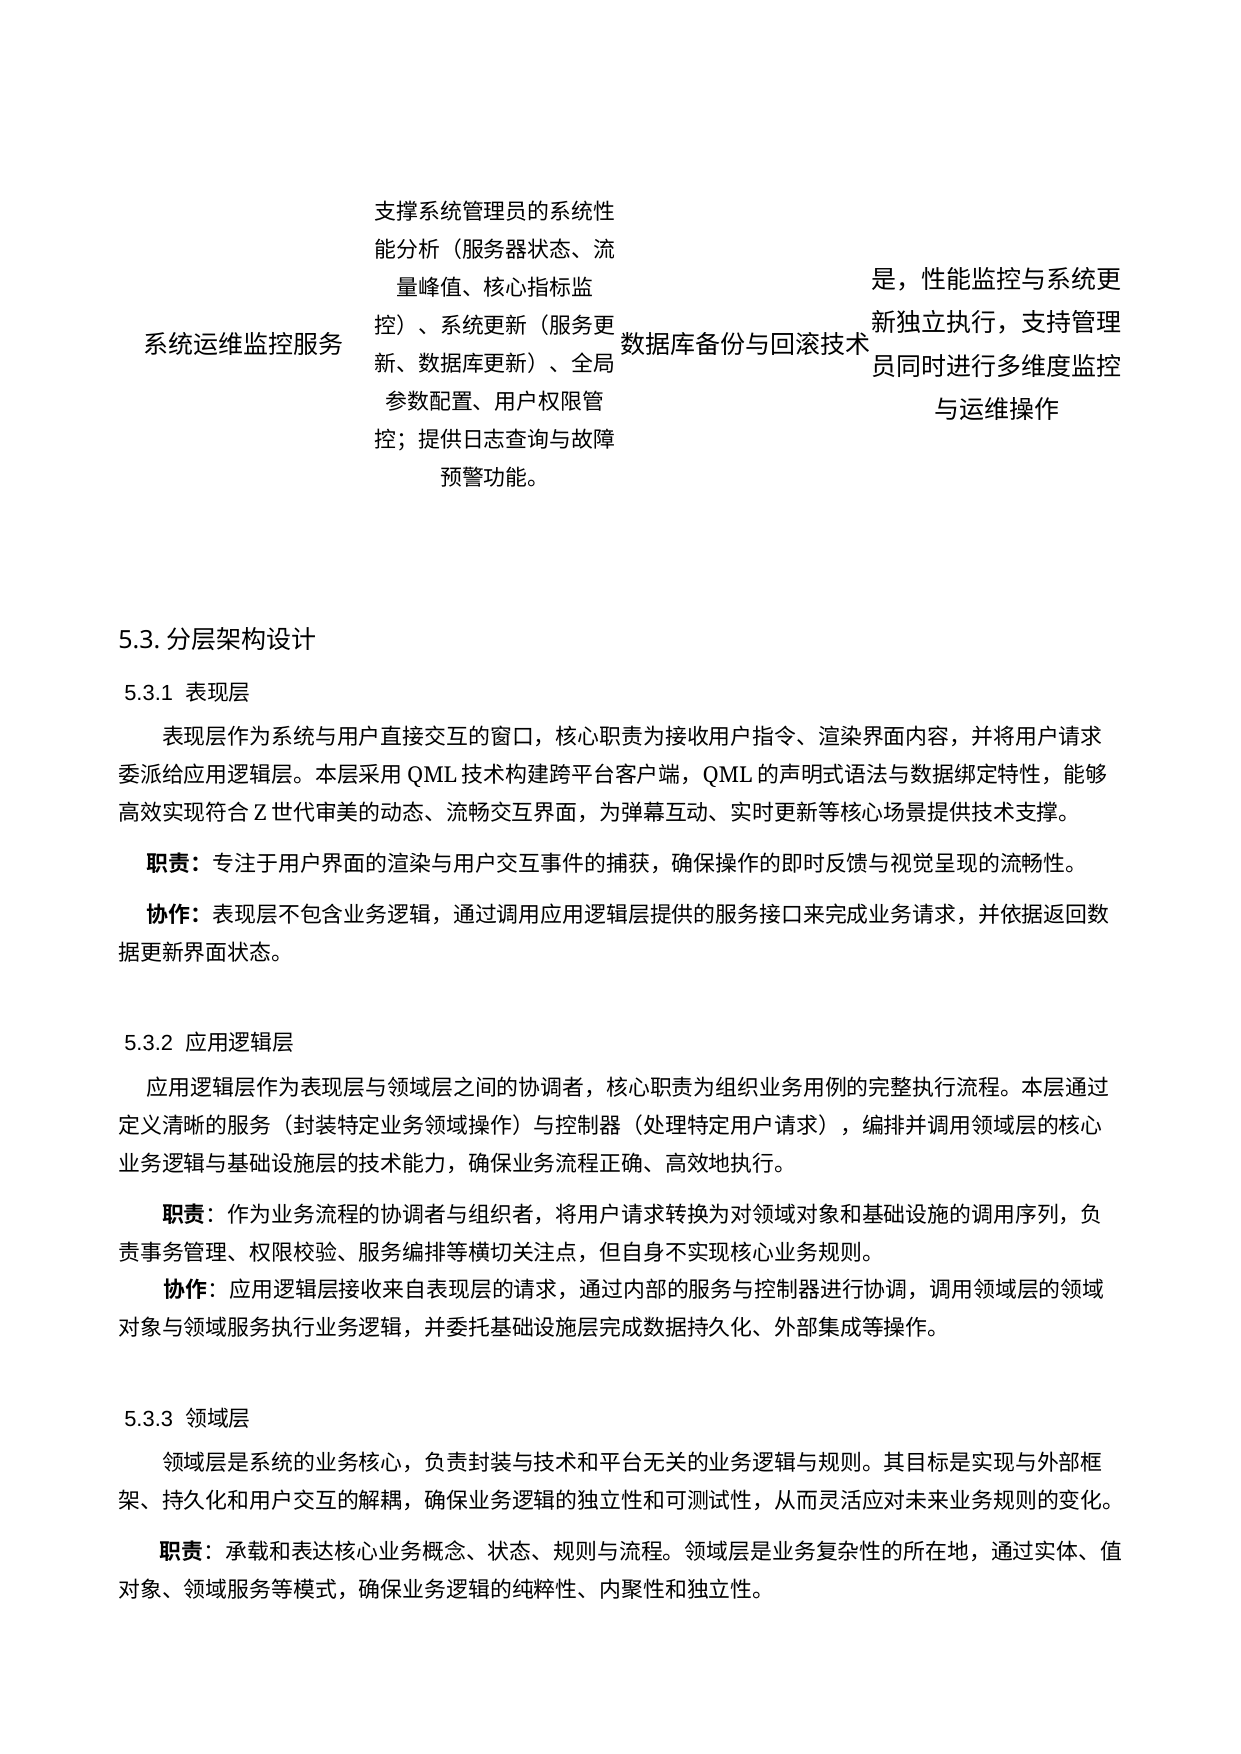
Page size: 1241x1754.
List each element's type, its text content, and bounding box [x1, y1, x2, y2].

text 职责：承载和表达核心业务概念、状态、规则与流程。领域层是业务复杂性的所在地，通过实体、值对象、领域服务等模式，确保业务逻辑的纯粹性、内聚性和独立性。 [118, 1534, 1122, 1603]
table_cell 数据库备份与回滚技术 [620, 188, 871, 498]
subtitle 领域层 [118, 1401, 1122, 1432]
table_cell 支撑系统管理员的系统性能分析（服务器状态、流量峰值、核心指标监控）、系统更新（服务更新、数据库更新）、全局参数配置、用户权限管控；提供日志查询与故障预警功能。 [369, 188, 620, 498]
text 表现层作为系统与用户直接交互的窗口，核心职责为接收用户指令、渲染界面内容，并将用户请求委派给应用逻辑层。本层采用QML技术构建跨平台客户端，QML的声明式语法与数据绑定特性，能够高效实现符合Z世代审美的动态、流畅交互界面，为弹幕互动、实时更新等核心场景提供技术支撑。 [118, 719, 1122, 827]
text 职责：作为业务流程的协调者与组织者，将用户请求转换为对领域对象和基础设施的调用序列，负责事务管理、权限校验、服务编排等横切关注点，但自身不实现核心业务规则。 协作：应用逻辑层接收来自表现层的请求，通过内部的服务与控制器进行协调，调用领域层的领域对象与领域服务执行业务逻辑，并委托基础设施层完成数据持久化、外部集成等操作。 [118, 1197, 1122, 1342]
table_cell 系统运维监控服务 [118, 188, 369, 498]
text 领域层是系统的业务核心，负责封装与技术和平台无关的业务逻辑与规则。其目标是实现与外部框架、持久化和用户交互的解耦，确保业务逻辑的独立性和可测试性，从而灵活应对未来业务规则的变化。 [118, 1445, 1122, 1514]
subtitle 表现层 [118, 675, 1122, 706]
text 职责：专注于用户界面的渲染与用户交互事件的捕获，确保操作的即时反馈与视觉呈现的流畅性。 [118, 846, 1122, 878]
table_cell 是，性能监控与系统更新独立执行，支持管理员同时进行多维度监控与运维操作 [871, 188, 1122, 498]
subtitle 应用逻辑层 [118, 1025, 1122, 1057]
text 应用逻辑层作为表现层与领域层之间的协调者，核心职责为组织业务用例的完整执行流程。本层通过定义清晰的服务（封装特定业务领域操作）与控制器（处理特定用户请求），编排并调用领域层的核心业务逻辑与基础设施层的技术能力，确保业务流程正确、高效地执行。 [118, 1070, 1122, 1177]
subtitle 分层架构设计 [118, 619, 1122, 656]
text 协作：表现层不包含业务逻辑，通过调用应用逻辑层提供的服务接口来完成业务请求，并依据返回数据更新界面状态。 [118, 897, 1122, 967]
